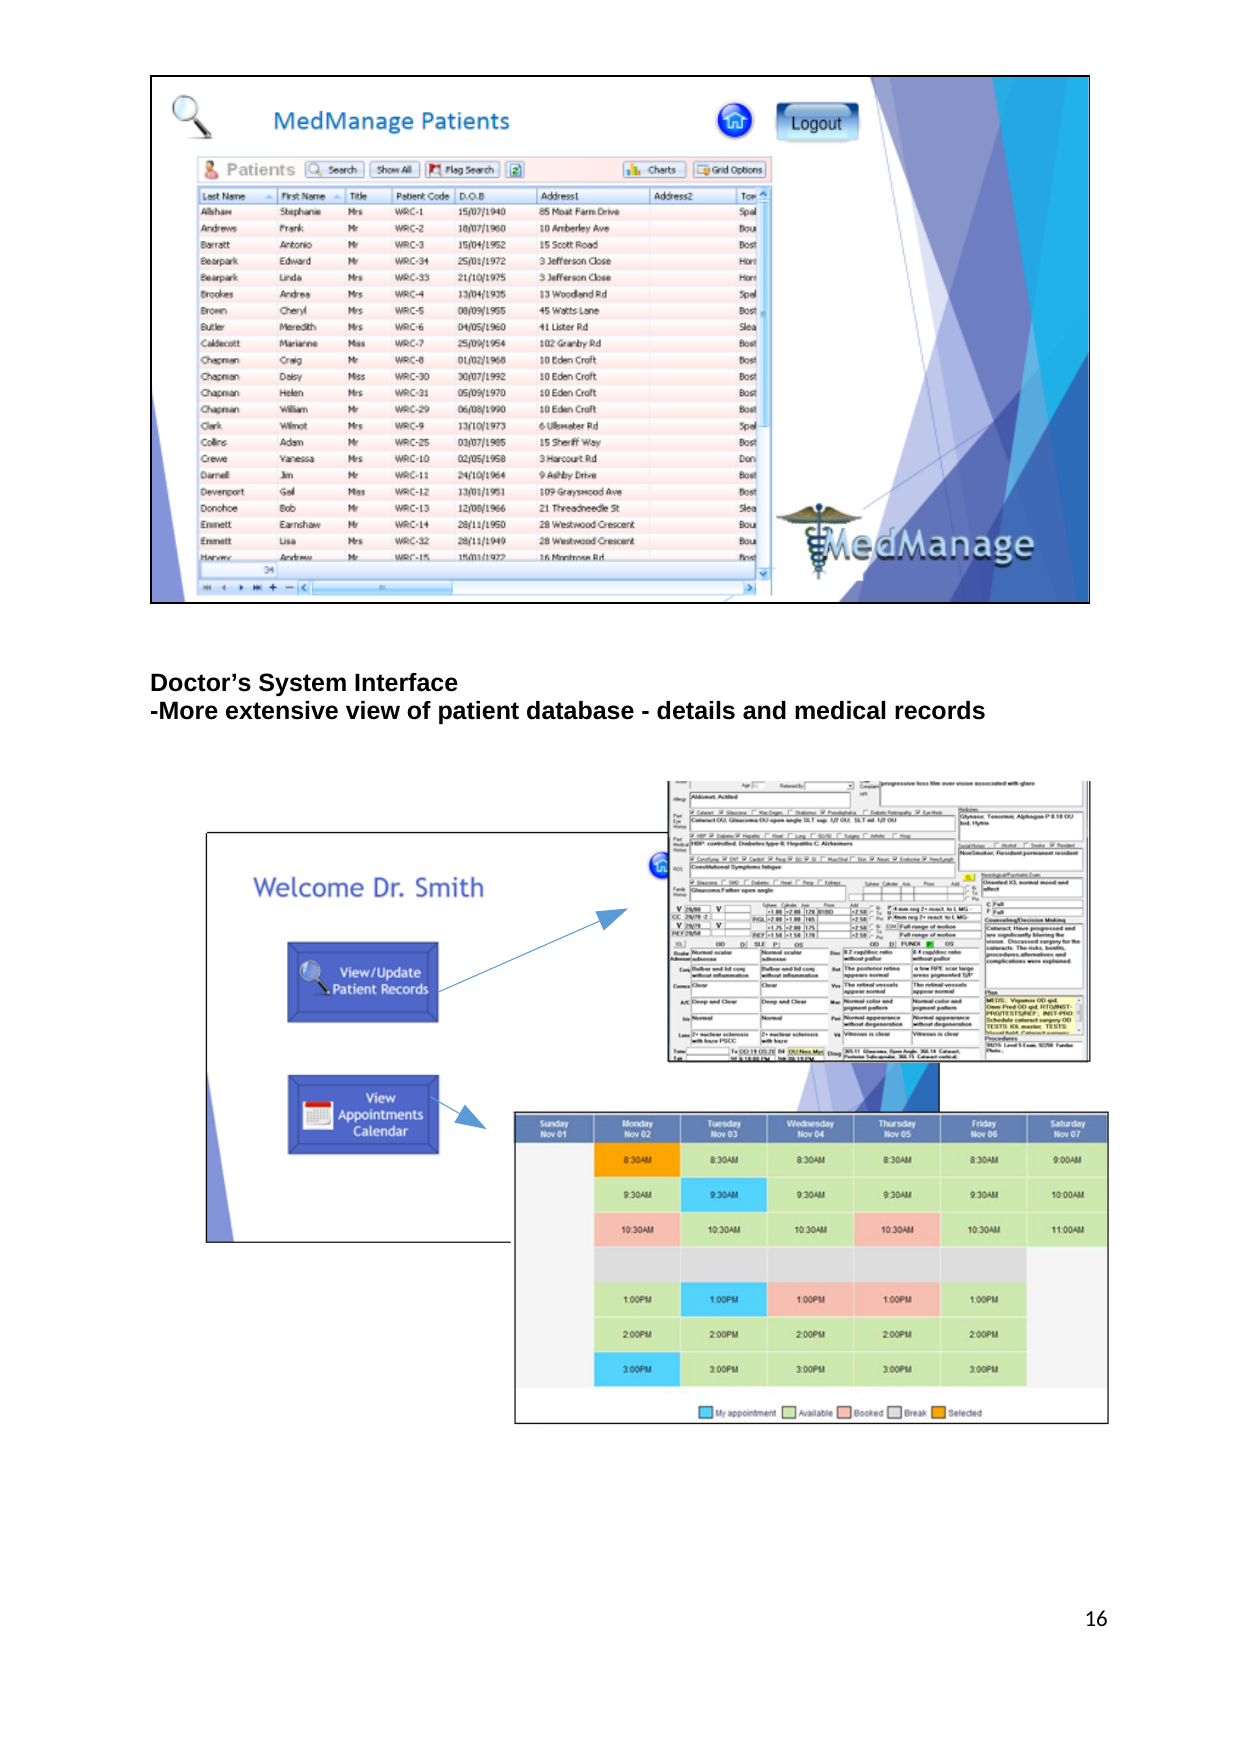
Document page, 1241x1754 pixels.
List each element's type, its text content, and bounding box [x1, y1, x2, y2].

text -More extensive view of patient database - details and medical records [150, 696, 1107, 725]
text Doctor’s System Interface [150, 668, 1107, 696]
